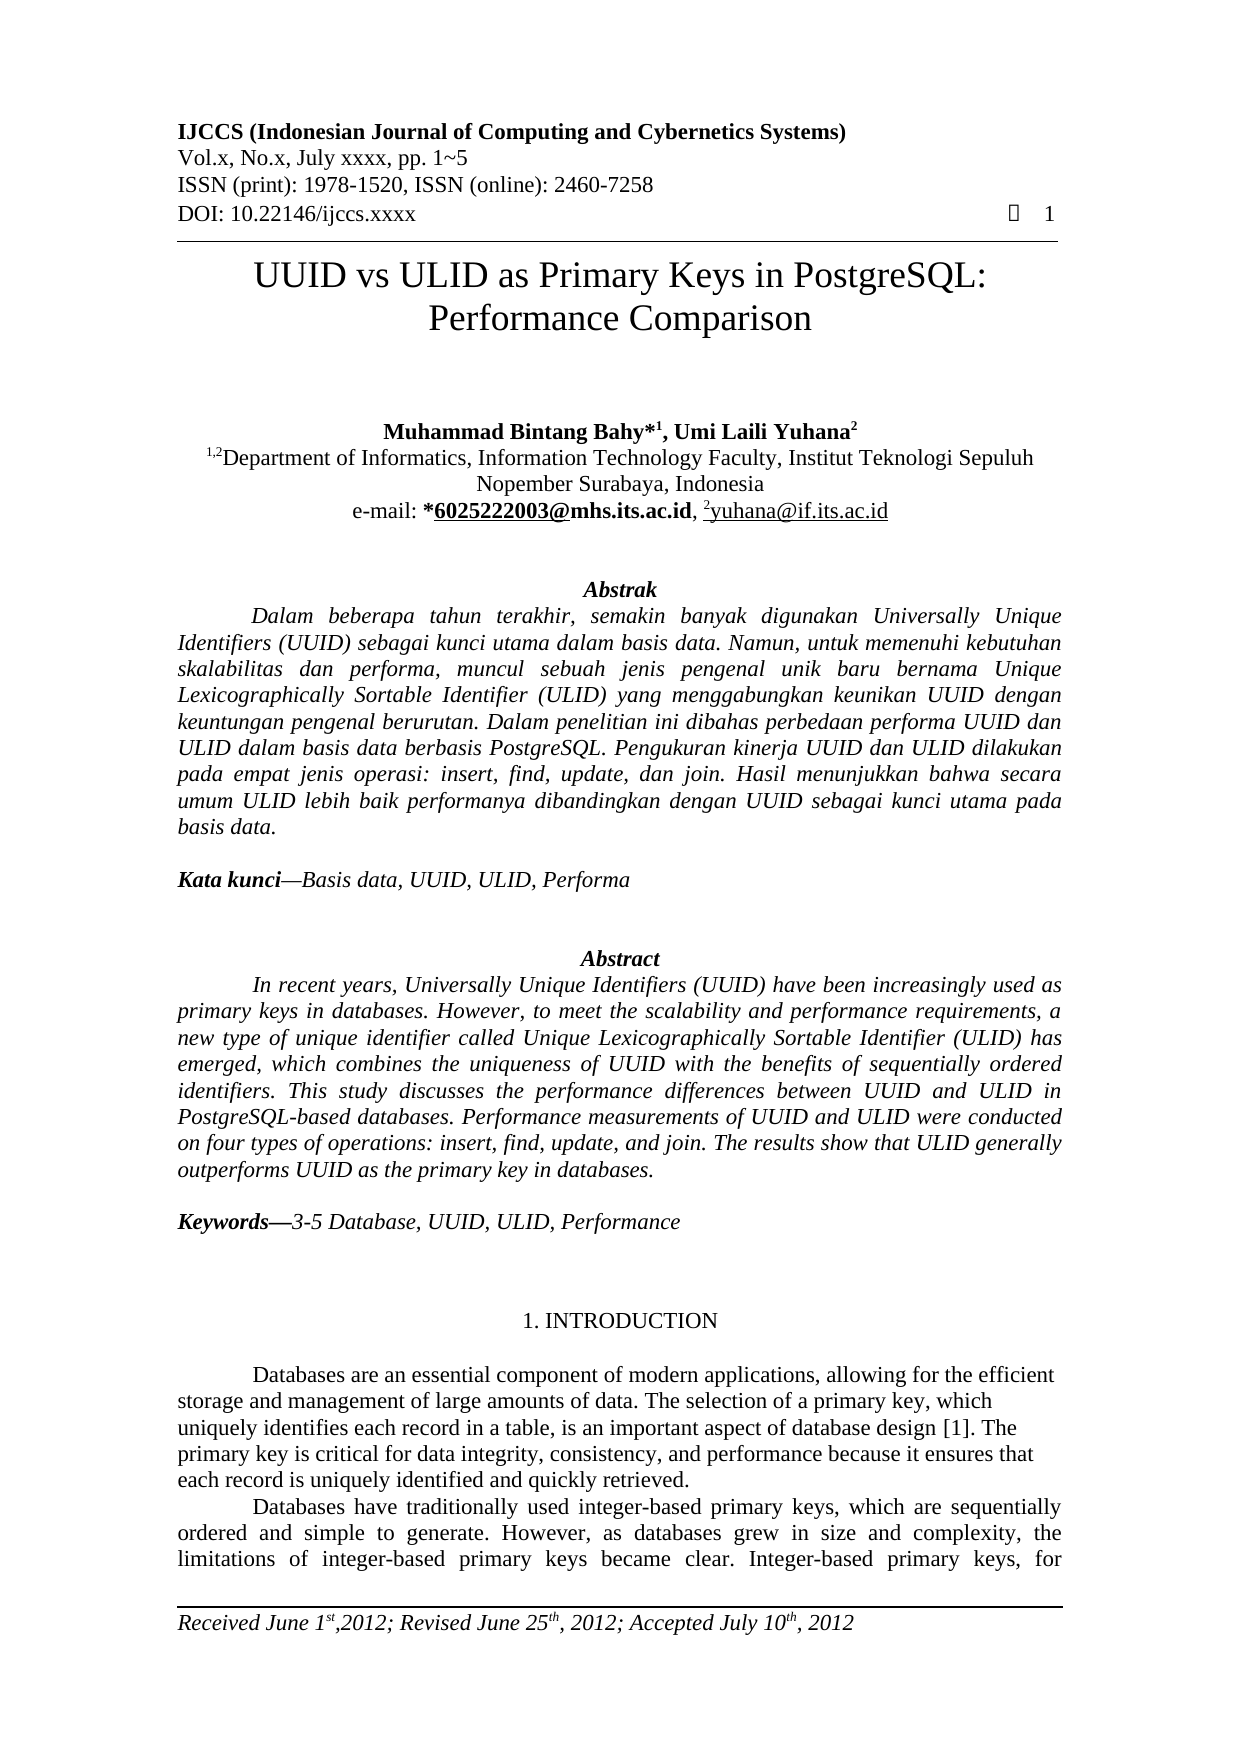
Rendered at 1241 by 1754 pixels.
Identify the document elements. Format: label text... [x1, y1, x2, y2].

text Abstrak [177, 576, 1063, 602]
text Kata kunci—Basis data, UUID, ULID, Performa [177, 866, 1063, 892]
text Dalam beberapa tahun terakhir, semakin banyak digunakan Universally Unique Identifiers (UUID) sebagai kunci utama dalam basis data. Namun, untuk memenuhi kebutuhan skalabilitas dan performa, muncul sebuah jenis pengenal unik baru bernama Unique Lexicographically Sortable Identifier (ULID) yang menggabungkan keunikan UUID dengan keuntungan pengenal berurutan. Dalam penelitian ini dibahas perbedaan performa UUID dan ULID dalam basis data berbasis PostgreSQL. Pengukuran kinerja UUID dan ULID dilakukan pada empat jenis operasi: insert, find, update, dan join. Hasil menunjukkan bahwa secara umum ULID lebih baik performanya dibandingkan dengan UUID sebagai kunci utama pada basis data. [177, 602, 1063, 839]
text Keywords—3-5 Database, UUID, ULID, Performance [177, 1208, 1063, 1235]
text e-mail: *6025222003@mhs.its.ac.id, 2yuhana@if.its.ac.id [177, 497, 1063, 523]
text Databases have traditionally used integer-based primary keys, which are sequentially ordered and simple to generate. However, as databases grew in size and complexity, the limitations of integer-based primary keys became clear. Integer-based primary keys, for [177, 1493, 1063, 1572]
text Databases are an essential component of modern applications, allowing for the efficient storage and management of large amounts of data. The selection of a primary key, which uniquely identifies each record in a table, is an important aspect of database design [1]. The primary key is critical for data integrity, consistency, and performance because it ensures that each record is uniquely identified and quickly retrieved. [177, 1361, 1063, 1493]
text Muhammad Bintang Bahy*1, Umi Laili Yuhana2 [177, 418, 1063, 444]
subtitle 1. INTRODUCTION [177, 1307, 1063, 1333]
text In recent years, Universally Unique Identifiers (UUID) have been increasingly used as primary keys in databases. However, to meet the scalability and performance requirements, a new type of unique identifier called Unique Lexicographically Sortable Identifier (ULID) has emerged, which combines the uniqueness of UUID with the benefits of sequentially ordered identifiers. This study discusses the performance differences between UUID and ULID in PostgreSQL-based databases. Performance measurements of UUID and ULID were conducted on four types of operations: insert, find, update, and join. The results show that ULID generally outperforms UUID as the primary key in databases. [177, 971, 1063, 1182]
subtitle UUID vs ULID as Primary Keys in PostgreSQL: Performance Comparison [177, 252, 1063, 339]
text 1,2Department of Informatics, Information Technology Faculty, Institut Teknologi Sepuluh Nopember Surabaya, Indonesia [177, 444, 1063, 497]
text Abstract [177, 945, 1063, 971]
